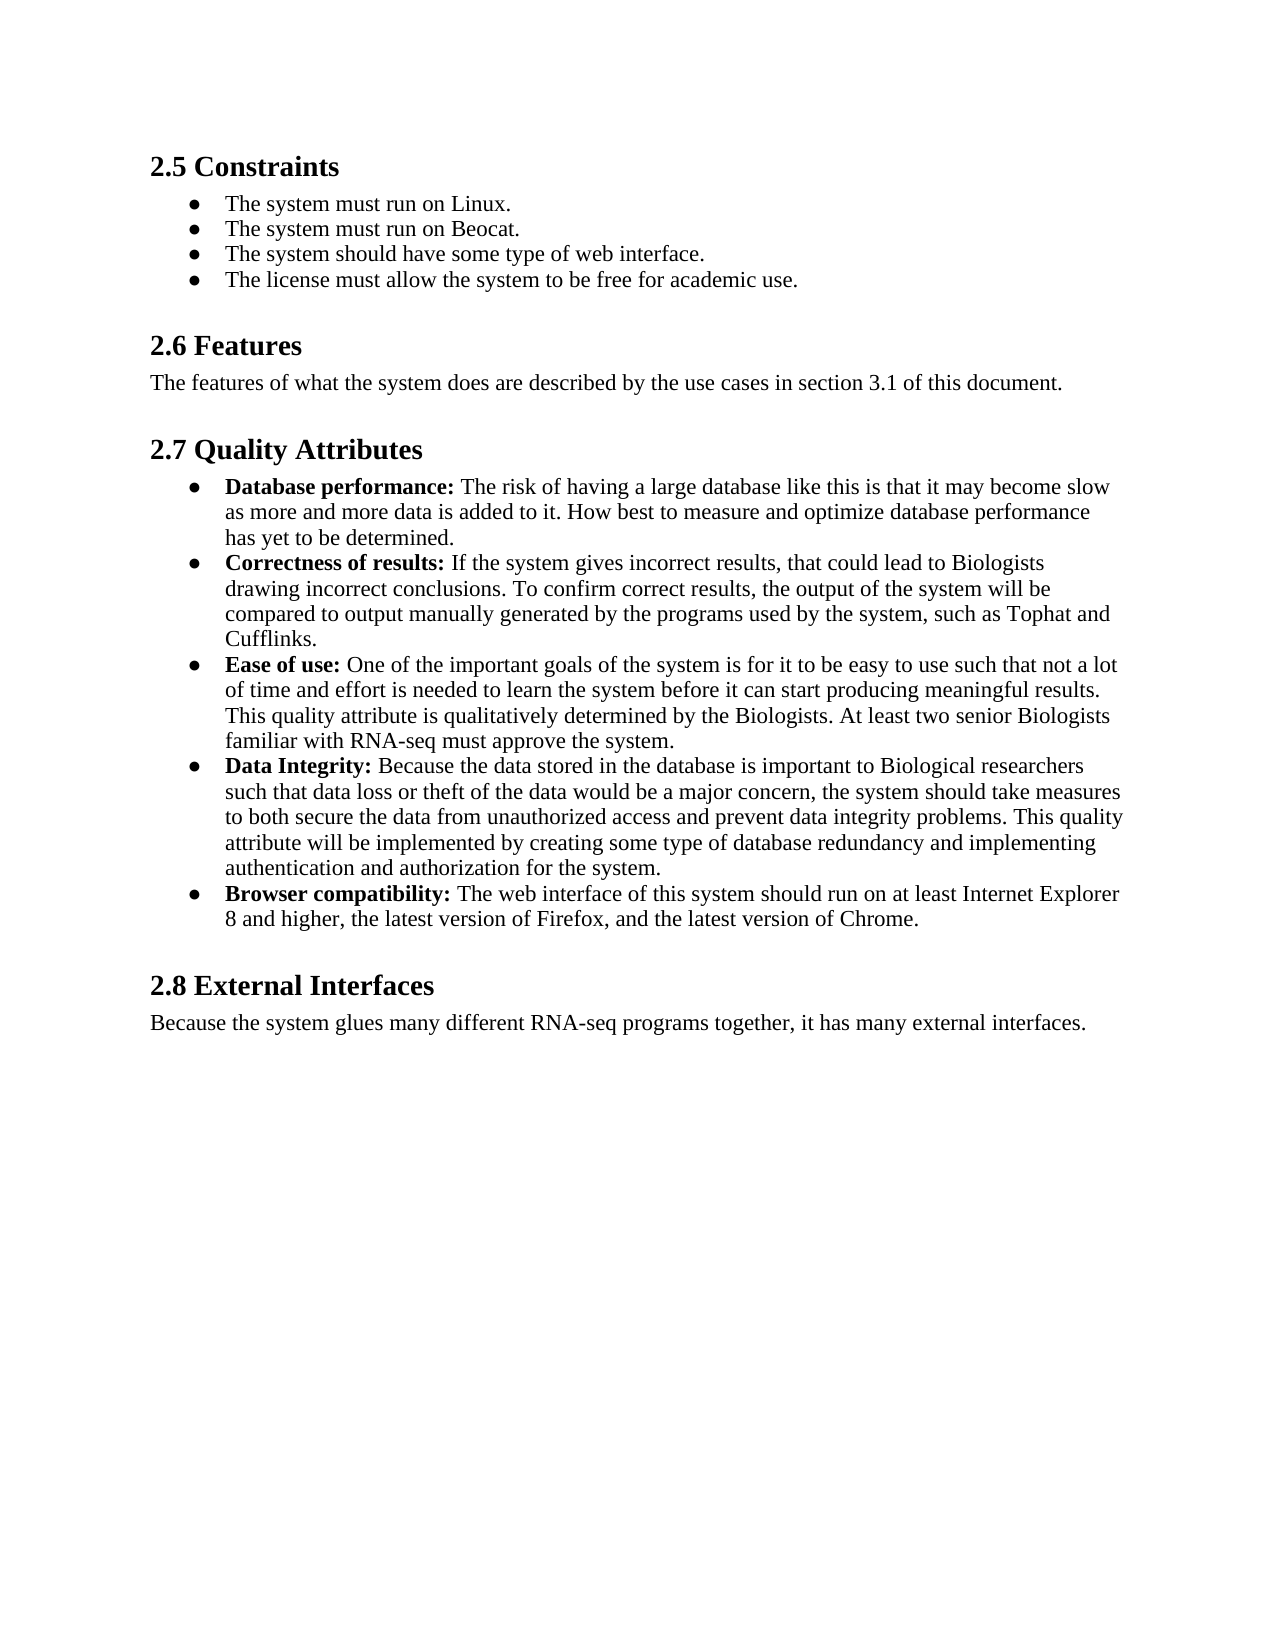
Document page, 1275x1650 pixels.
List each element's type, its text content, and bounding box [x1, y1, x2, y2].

list Correctness of results: If the system gives incorrect results, that could lead to Biologists drawing incorrect conclusions. To confirm correct results, the output of the system will be compared to output manually generated by the programs used by the system, such as Tophat and Cufflinks. [187, 550, 1125, 652]
list The license must allow the system to be free for academic use. [187, 267, 1125, 292]
subtitle 2.7 Quality Attributes [150, 433, 1125, 466]
list The system should have some type of web interface. [187, 241, 1125, 267]
text Because the system glues many different RNA-seq programs together, it has many external interfaces. [150, 1009, 1125, 1035]
subtitle 2.6 Features [150, 330, 1125, 362]
list The system must run on Linux. [187, 191, 1125, 216]
list Browser compatibility: The web interface of this system should run on at least Internet Explorer 8 and higher, the latest version of Firefox, and the latest version of Chrome. [187, 881, 1125, 931]
subtitle 2.5 Constraints [150, 150, 1125, 182]
list Data Integrity: Because the data stored in the database is important to Biological researchers such that data loss or theft of the data would be a major concern, the system should take measures to both secure the data from unauthorized access and prevent data integrity problems. This quality attribute will be implemented by creating some type of database redundancy and implementing authentication and authorization for the system. [187, 753, 1125, 881]
list Database performance: The risk of having a large database like this is that it may become slow as more and more data is added to it. How best to measure and optimize database performance has yet to be determined. [187, 474, 1125, 550]
list Ease of use: One of the important goals of the system is for it to be easy to use such that not a lot of time and effort is needed to learn the system before it can start producing meaningful results. This quality attribute is qualitatively determined by the Biologists. At least two senior Biologists familiar with RNA-seq must approve the system. [187, 652, 1125, 753]
text The features of what the system does are described by the use cases in section 3.1 of this document. [150, 370, 1125, 396]
subtitle 2.8 External Interfaces [150, 969, 1125, 1001]
list The system must run on Beocat. [187, 216, 1125, 241]
